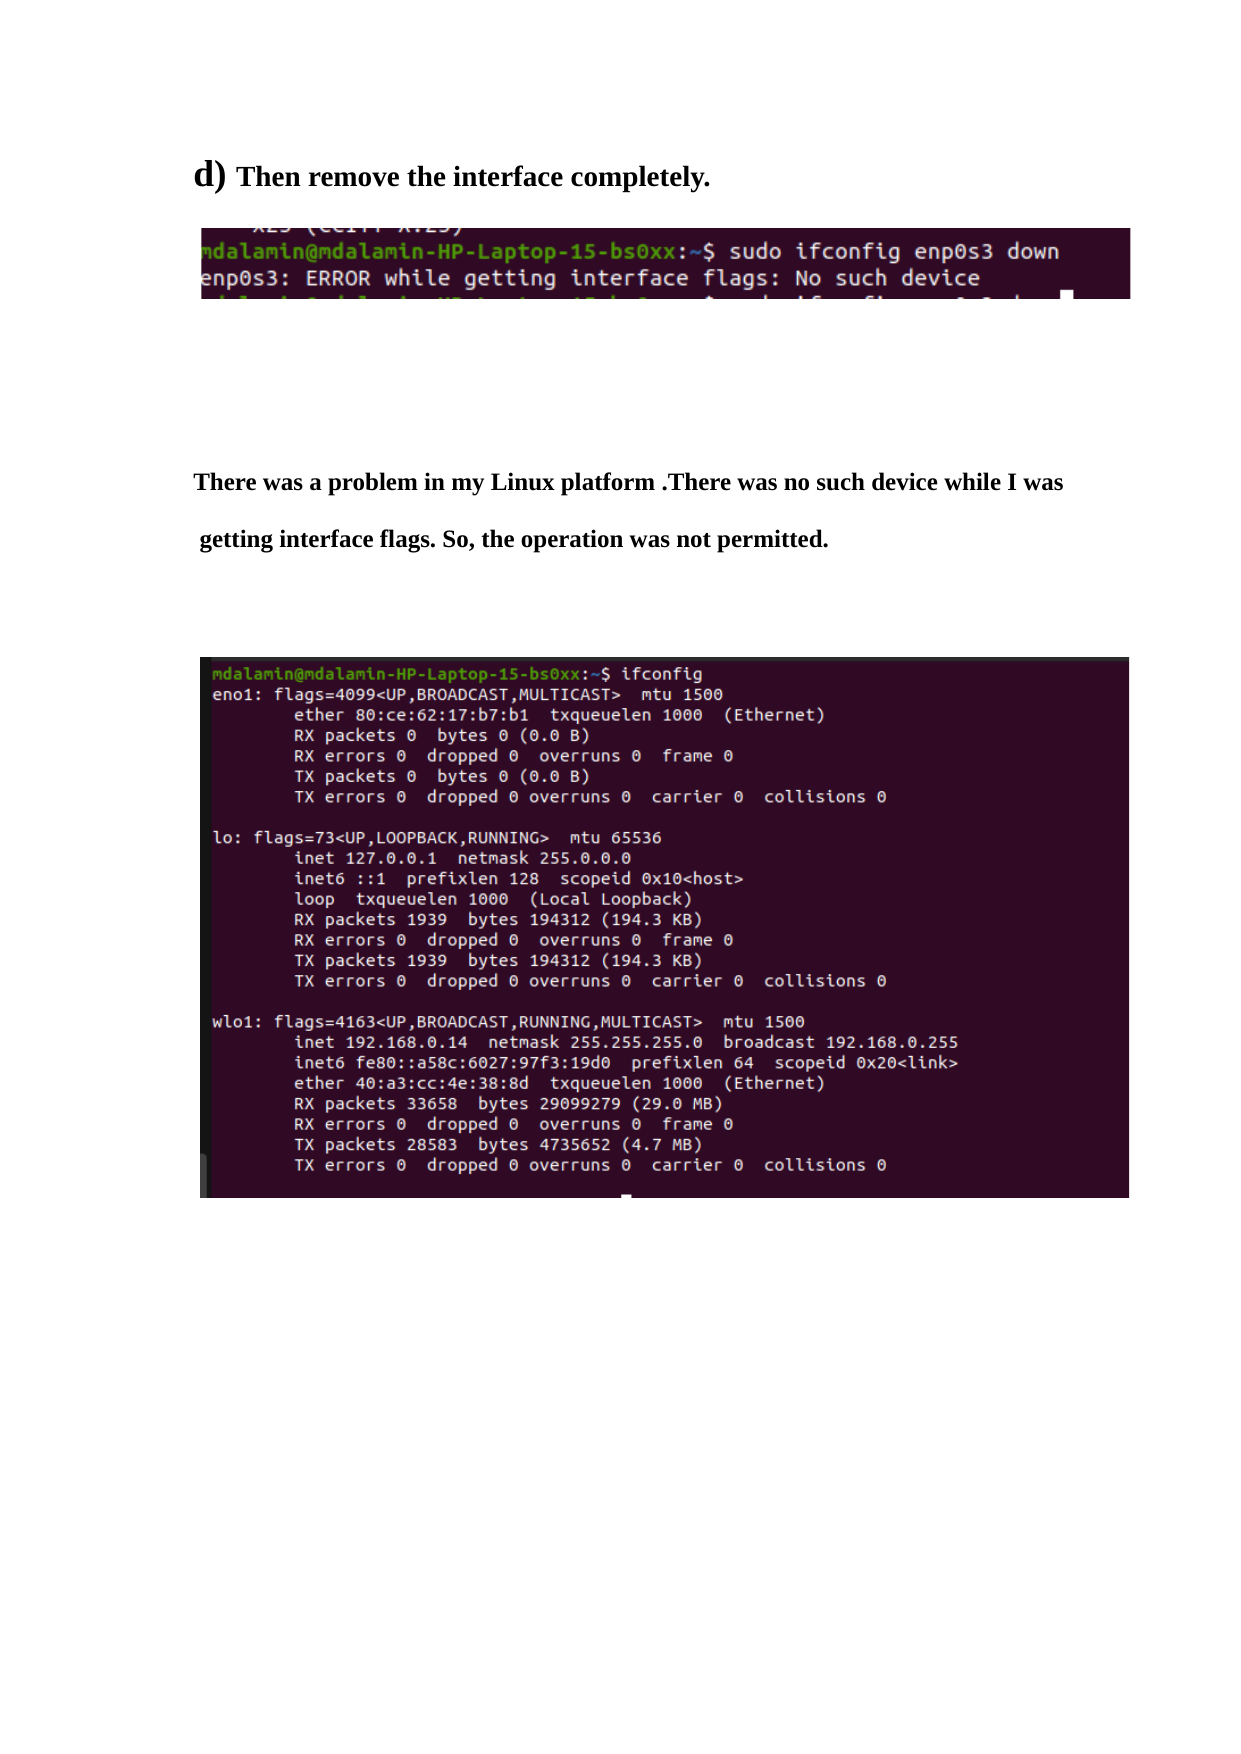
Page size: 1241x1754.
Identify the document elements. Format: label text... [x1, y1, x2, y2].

picture [200, 657, 1130, 1198]
list There was a problem in my Linux platform .There was no such device while I was [193, 467, 1122, 495]
picture [201, 228, 1131, 299]
list d) Then remove the interface completely. [193, 152, 1122, 195]
list getting interface flags. So, the operation was not permitted. [193, 524, 1122, 553]
